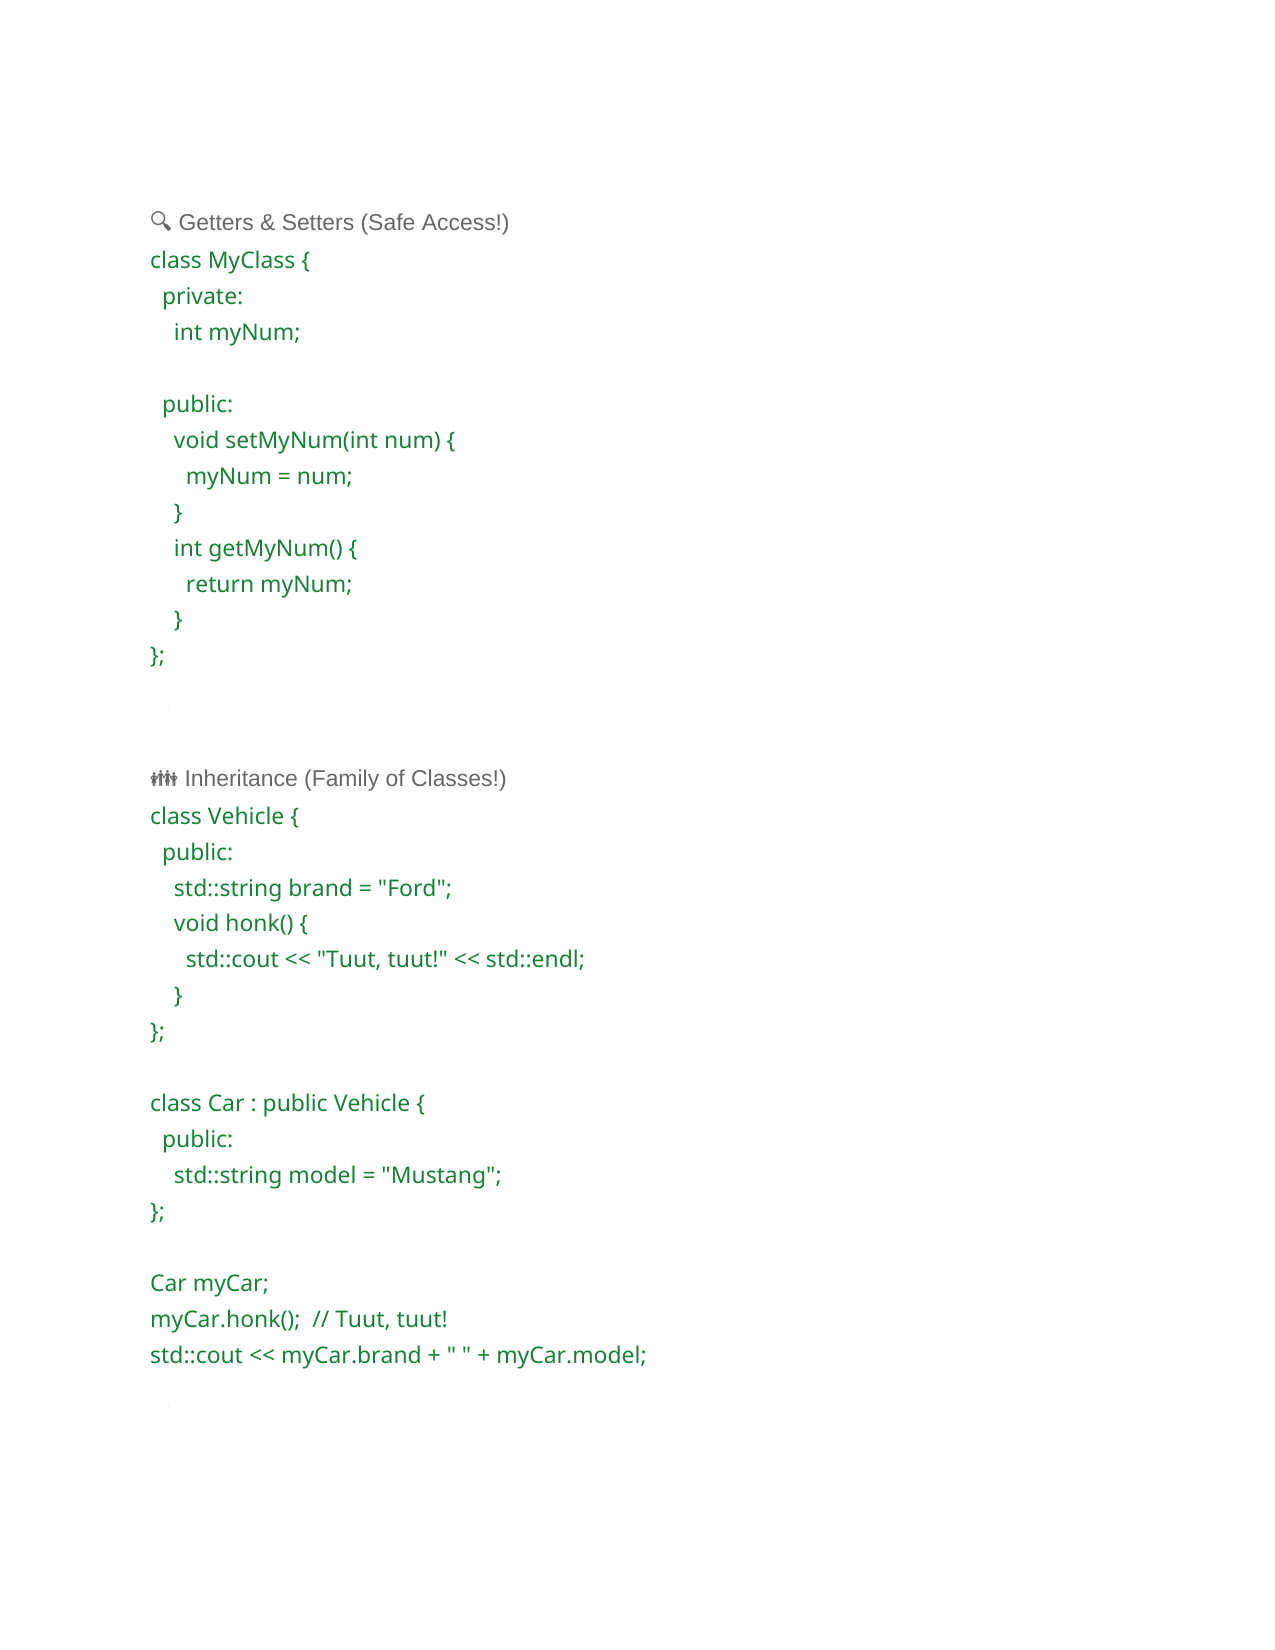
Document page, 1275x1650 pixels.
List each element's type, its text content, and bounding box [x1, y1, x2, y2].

text class Vehicle { [150, 799, 1125, 831]
text class MyClass { [150, 244, 1125, 275]
text int getMyNum() { [150, 532, 1125, 563]
text int myNum; [150, 316, 1125, 347]
text std::string model = "Mustang"; [150, 1159, 1125, 1190]
text }; [150, 1195, 1125, 1226]
subtitle 🔍 Getters & Setters (Safe Access!) [150, 209, 1125, 236]
subtitle 👪 Inheritance (Family of Classes!) [150, 765, 1125, 791]
text public: [150, 836, 1125, 867]
text } [150, 979, 1125, 1011]
text return myNum; [150, 567, 1125, 599]
text std::cout << myCar.brand + " " + myCar.model; [150, 1339, 1125, 1370]
text public: [150, 388, 1125, 419]
text } [150, 603, 1125, 635]
text void honk() { [150, 907, 1125, 939]
text myCar.honk(); // Tuut, tuut! [150, 1303, 1125, 1334]
text }; [150, 1015, 1125, 1046]
text std::cout << "Tuut, tuut!" << std::endl; [150, 943, 1125, 974]
text } [150, 496, 1125, 527]
text myNum = num; [150, 460, 1125, 491]
text void setMyNum(int num) { [150, 424, 1125, 455]
text private: [150, 280, 1125, 311]
text Car myCar; [150, 1267, 1125, 1298]
text public: [150, 1123, 1125, 1154]
text std::string brand = "Ford"; [150, 871, 1125, 903]
text }; [150, 639, 1125, 671]
text class Car : public Vehicle { [150, 1087, 1125, 1118]
